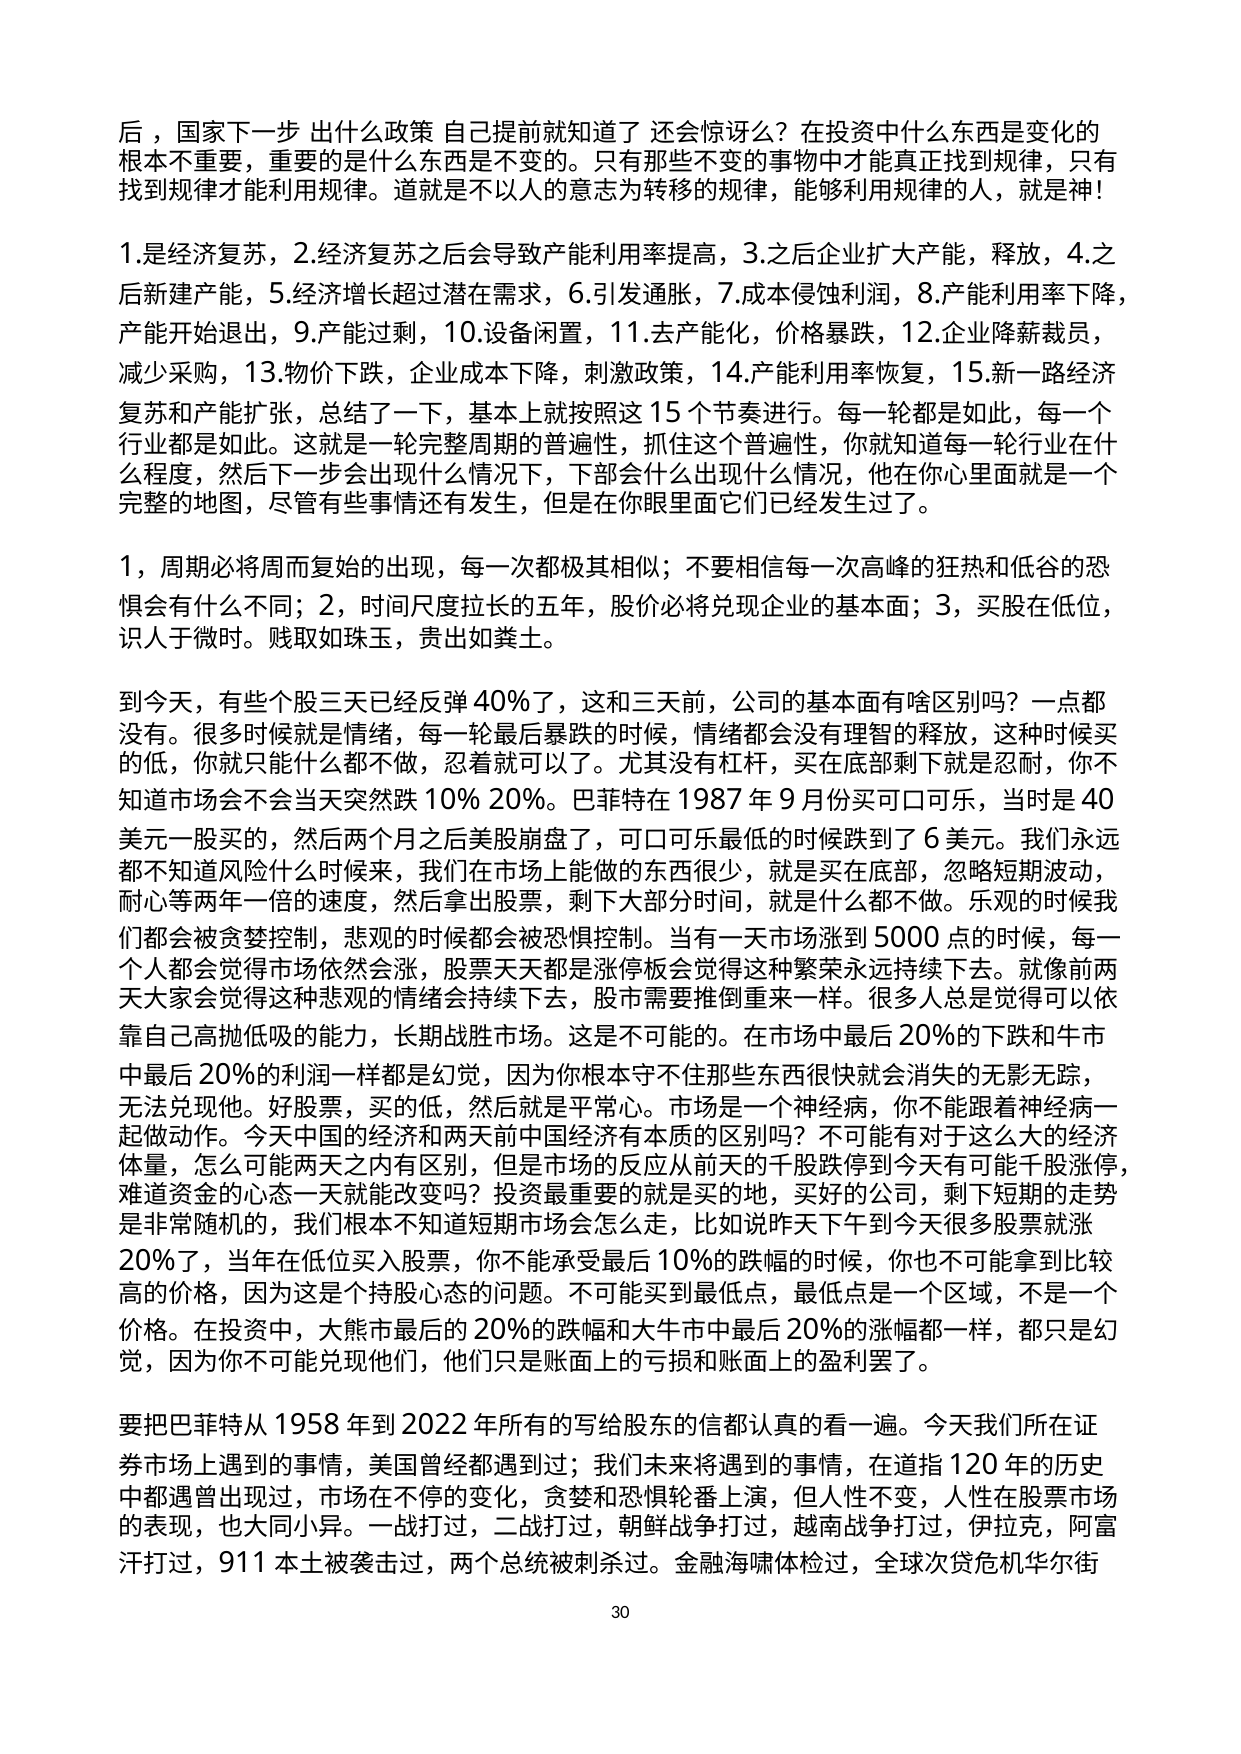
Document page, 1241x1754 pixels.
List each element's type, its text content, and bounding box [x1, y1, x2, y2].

text 要把巴菲特从1958年到2022年所有的写给股东的信都认真的看一遍。今天我们所在证券市场上遇到的事情，美国曾经都遇到过；我们未来将遇到的事情，在道指120年的历史中都遇曾出现过，市场在不停的变化，贪婪和恐惧轮番上演，但人性不变，人性在股票市场的表现，也大同小异。一战打过，二战打过，朝鲜战争打过，越南战争打过，伊拉克，阿富汗打过，911本土被袭击过，两个总统被刺杀过。金融海啸体检过，全球次贷危机华尔街 [118, 1403, 1122, 1581]
text 到今天，有些个股三天已经反弹40%了，这和三天前，公司的基本面有啥区别吗？一点都没有。很多时候就是情绪，每一轮最后暴跌的时候，情绪都会没有理智的释放，这种时候买的低，你就只能什么都不做，忍着就可以了。尤其没有杠杆，买在底部剩下就是忍耐，你不知道市场会不会当天突然跌10% 20%。巴菲特在1987年9月份买可口可乐，当时是40美元一股买的，然后两个月之后美股崩盘了，可口可乐最低的时候跌到了6美元。我们永远都不知道风险什么时候来，我们在市场上能做的东西很少，就是买在底部，忽略短期波动，耐心等两年一倍的速度，然后拿出股票，剩下大部分时间，就是什么都不做。乐观的时候我们都会被贪婪控制，悲观的时候都会被恐惧控制。当有一天市场涨到5000点的时候，每一个人都会觉得市场依然会涨，股票天天都是涨停板会觉得这种繁荣永远持续下去。就像前两天大家会觉得这种悲观的情绪会持续下去，股市需要推倒重来一样。很多人总是觉得可以依靠自己高抛低吸的能力，长期战胜市场。这是不可能的。在市场中最后20%的下跌和牛市中最后20%的利润一样都是幻觉，因为你根本守不住那些东西很快就会消失的无影无踪，无法兑现他。好股票，买的低，然后就是平常心。市场是一个神经病，你不能跟着神经病一起做动作。今天中国的经济和两天前中国经济有本质的区别吗？不可能有对于这么大的经济体量，怎么可能两天之内有区别，但是市场的反应从前天的千股跌停到今天有可能千股涨停，难道资金的心态一天就能改变吗？投资最重要的就是买的地，买好的公司，剩下短期的走势是非常随机的，我们根本不知道短期市场会怎么走，比如说昨天下午到今天很多股票就涨20%了，当年在低位买入股票，你不能承受最后10%的跌幅的时候，你也不可能拿到比较高的价格，因为这是个持股心态的问题。不可能买到最低点，最低点是一个区域，不是一个价格。在投资中，大熊市最后的20%的跌幅和大牛市中最后20%的涨幅都一样，都只是幻觉，因为你不可能兑现他们，他们只是账面上的亏损和账面上的盈利罢了。 [118, 680, 1122, 1377]
text 1.是经济复苏，2.经济复苏之后会导致产能利用率提高，3.之后企业扩大产能，释放，4.之后新建产能，5.经济增长超过潜在需求，6.引发通胀，7.成本侵蚀利润，8.产能利用率下降，产能开始退出，9.产能过剩，10.设备闲置，11.去产能化，价格暴跌，12.企业降薪裁员，减少采购，13.物价下跌，企业成本下降，刺激政策，14.产能利用率恢复，15.新一路经济复苏和产能扩张，总结了一下，基本上就按照这15个节奏进行。每一轮都是如此，每一个行业都是如此。这就是一轮完整周期的普遍性，抓住这个普遍性，你就知道每一轮行业在什么程度，然后下一步会出现什么情况下，下部会什么出现什么情况，他在你心里面就是一个完整的地图，尽管有些事情还有发生，但是在你眼里面它们已经发生过了。 [118, 232, 1122, 518]
text 1，周期必将周而复始的出现，每一次都极其相似；不要相信每一次高峰的狂热和低谷的恐惧会有什么不同；​2，时间尺度拉长的五年，股价必将兑现企业的基本面；3，买股在低位，识人于微时。贱取如珠玉，贵出如粪土。 [118, 545, 1122, 653]
text 从2015年开始，这轮长达10年的熊市即将结束了，甚至已经结束了，但这些面对股灾的措施，在上半年的市场中反复的出现，在下次再次出现大熊市或者股灾的时候，大家基本上可以对照的这个顺序，知道市场走到哪一步了，而且我想就这几年，大家就会看到日本和美国股市的崩盘，这个过程会一而再，再而三的出现，知识是有力量的，为什么很多人觉得读了那么多书依然没有用，那是因为读的书不是和你自己晋级，你直接相关的知识，像今天这个知识就值很多钱，学习的过程就是这样，不需要每天学那么多，重点的知识一天能学一个，一年就是300多个，10年就是3000多个，这个世界上哪有那么多重点的东西，就足够厉害了。量变会引起质变，就跟烧开水一样，一定会有一个积蓄能量的过程，比如说市场慢慢好起来，有更多的人回复信息，经济恢复信心，大家敢于投资，然后这个时候股票获利也比较多，会进一步促使大家更多的进入市场，这些东西都不是一蹴而就的，不是说出来一个政策一定会反转，或者马上就会怎么样……。那都是不能以发展的眼光看问题的表现。坏的事情不是突然变坏的，是以往所有过程的累积好的东西也不是一下就好的，也是过程的累积，世界所有的东西都是对你统一的，并且在这个过程中不断的量变，引起质变，然后引起矛盾的一步一步发展，这就构成了事物的发展状态。这是世界的真理，是物质世界的基本规则，不以人的意志为转移，一本书有一句话有用，这本书就值得，一天能学习一个点就很不容易了，一辈子能搞懂一个行业就很厉害了，对照现实，突然感觉到知识的强大，很多人觉得读书没有用，是读的太少了，或者读的是故事会断舍离 ……这些东西。当你知道这些顺序之后 ，国家下一步 出什么政策 自己提前就知道了 还会惊讶么？在投资中什么东西是变化的根本不重要，重要的是什么东西是不变的。只有那些不变的事物中才能真正找到规律，只有找到规律才能利用规律。道就是不以人的意志为转移的规律，能够利用规律的人，就是神！ [118, 118, 1122, 206]
